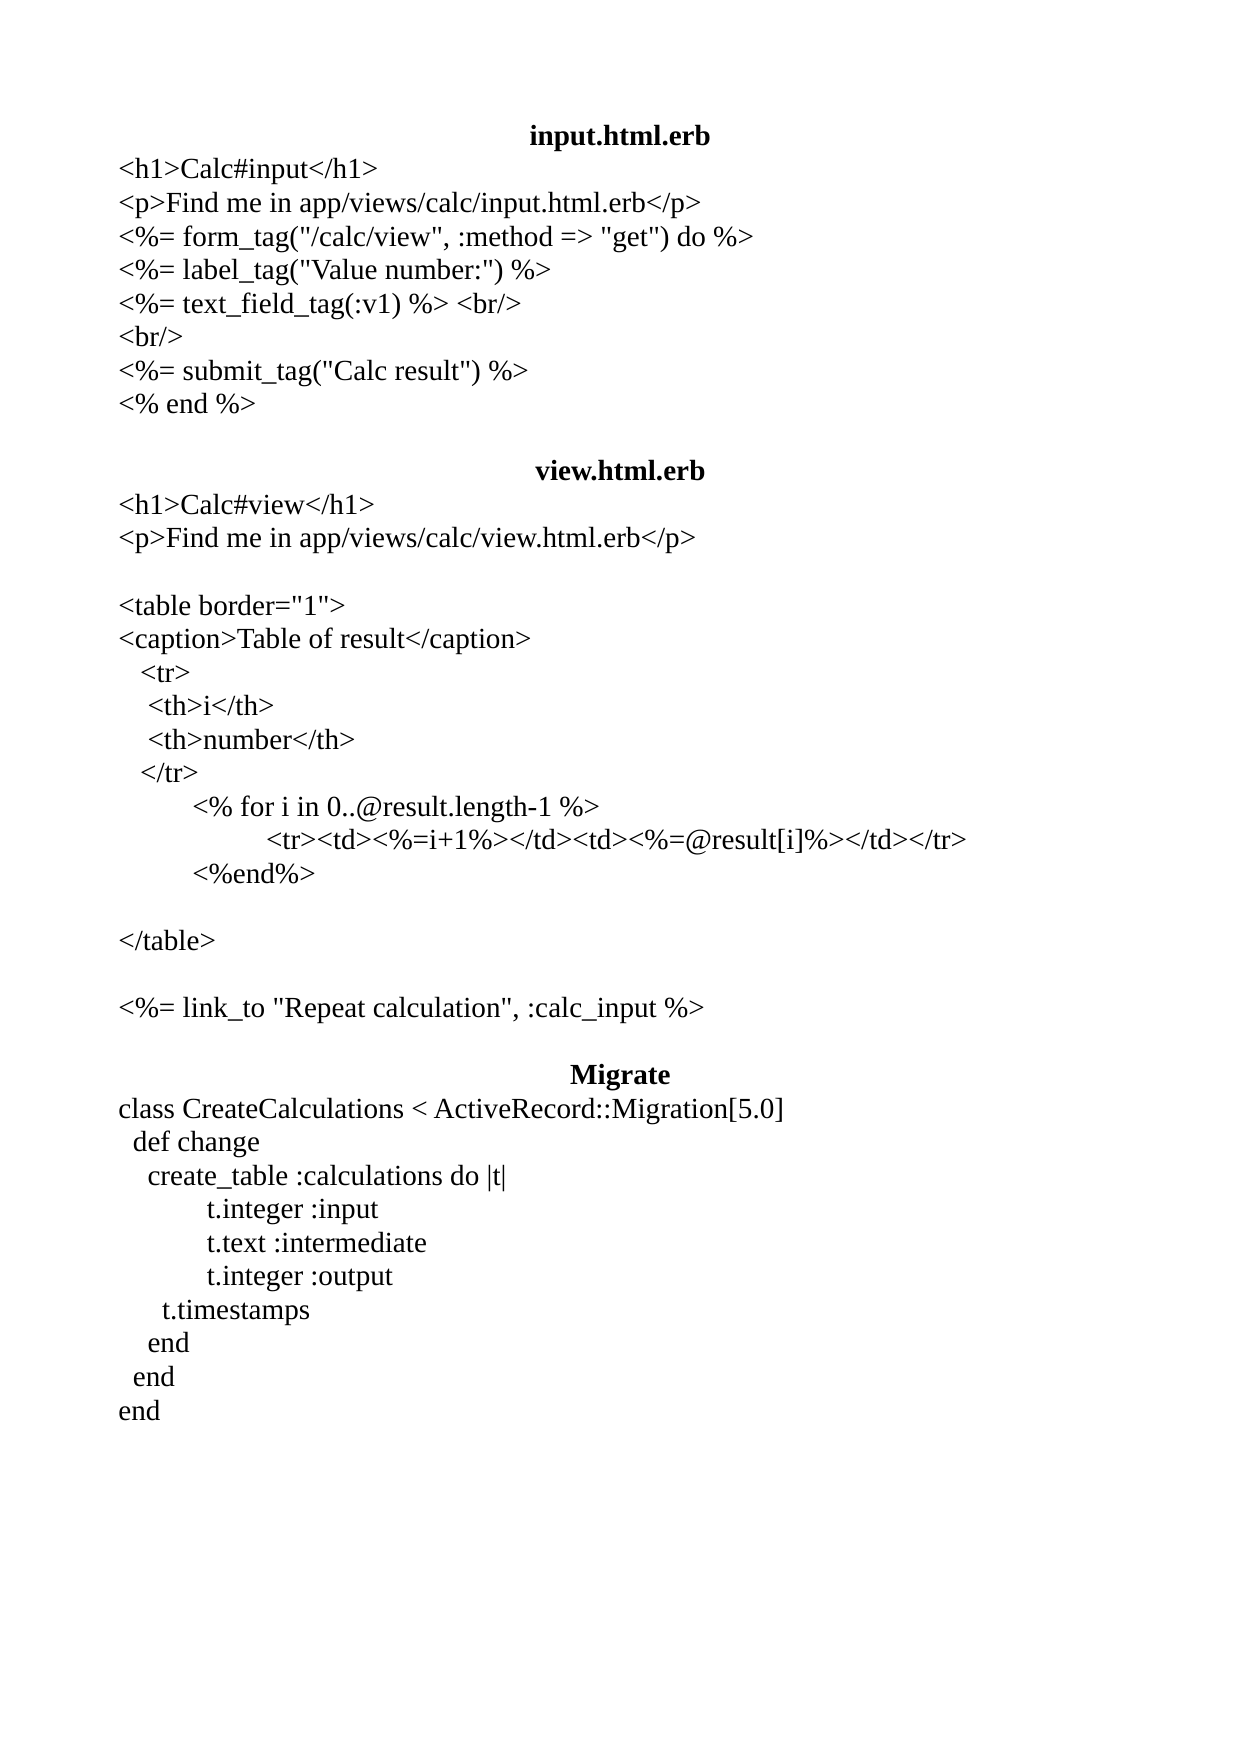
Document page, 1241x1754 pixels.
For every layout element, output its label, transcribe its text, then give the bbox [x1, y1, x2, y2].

text class CreateCalculations < ActiveRecord::Migration[5.0] def change create_table :calculations do |t| t.integer :input t.text :intermediate t.integer :output t.timestamps end end end [118, 1091, 1122, 1426]
text view.html.erb [118, 453, 1122, 487]
text input.html.erb [118, 118, 1122, 152]
text Migrate [118, 1057, 1122, 1091]
text <h1>Calc#input</h1> <p>Find me in app/views/calc/input.html.erb</p> <%= form_tag("/calc/view", :method => "get") do %> <%= label_tag("Value number:") %> <%= text_field_tag(:v1) %> <br/> <br/> <%= submit_tag("Calc result") %> <% end %> [118, 152, 1122, 420]
text <h1>Calc#view</h1> <p>Find me in app/views/calc/view.html.erb</p> <table border="1"> <caption>Table of result</caption> <tr> <th>i</th> <th>number</th> </tr> <% for i in 0..@result.length-1 %> <tr><td><%=i+1%></td><td><%=@result[i]%></td></tr> <%end%> </table> <%= link_to "Repeat calculation", :calc_input %> [118, 487, 1122, 1024]
